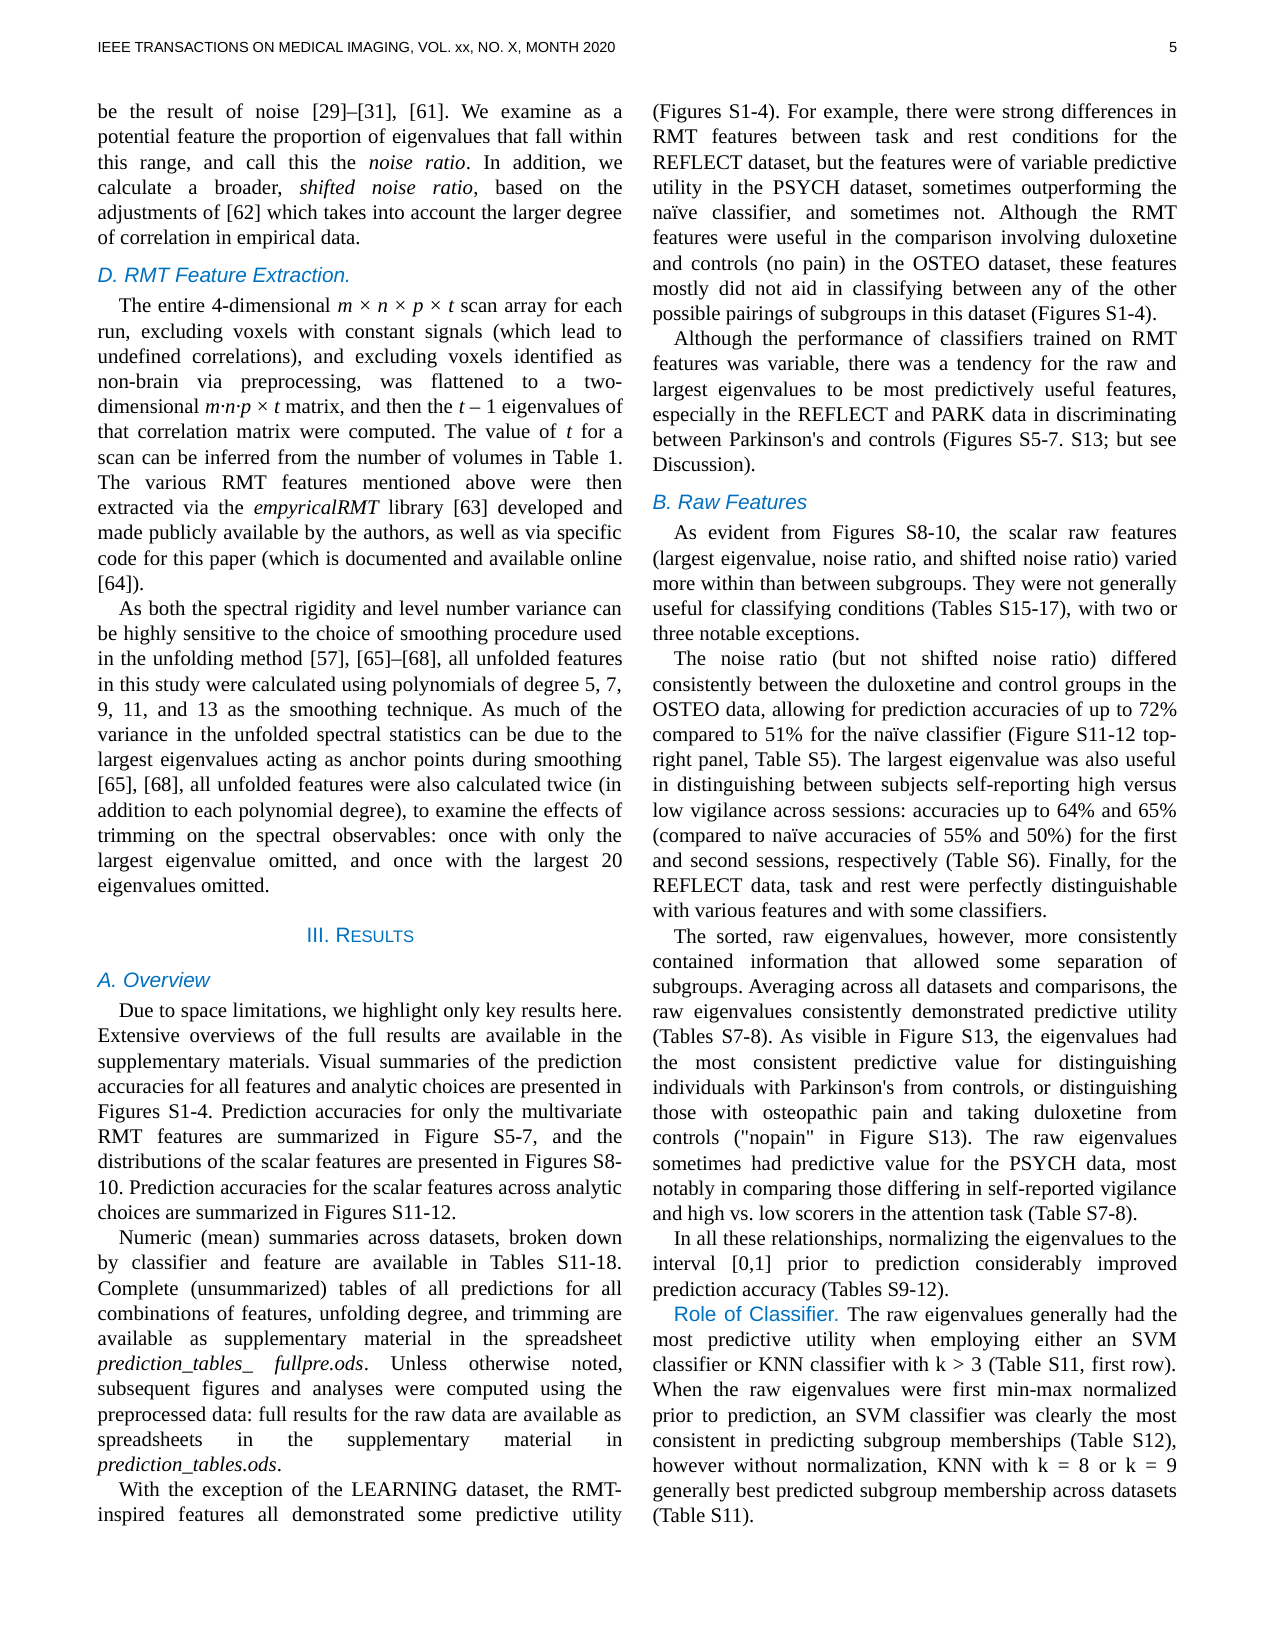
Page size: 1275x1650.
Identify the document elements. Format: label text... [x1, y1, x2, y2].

text The sorted, raw eigenvalues, however, more consistently contained information that allowed some separation of subgroups. Averaging across all datasets and comparisons, the raw eigenvalues consistently demonstrated predictive utility (Tables S7-8). As visible in Figure S13, the eigenvalues had the most consistent predictive value for distinguishing individuals with Parkinson's from controls, or distinguishing those with osteopathic pain and taking duloxetine from controls ("nopain" in Figure S13). The raw eigenvalues sometimes had predictive value for the PSYCH data, most notably in comparing those differing in self-reported vigilance and high vs. low scorers in the attention task (Table S7-8). [652, 923, 1178, 1225]
text (Figures S1-4). For example, there were strong differences in RMT features between task and rest conditions for the REFLECT dataset, but the features were of variable predictive utility in the PSYCH dataset, sometimes outperforming the naïve classifier, and sometimes not. Although the RMT features were useful in the comparison involving duloxetine and controls (no pain) in the OSTEO dataset, these features mostly did not aid in classifying between any of the other possible pairings of subgroups in this dataset (Figures S1-4). [652, 99, 1178, 325]
text Although the performance of classifiers trained on RMT features was variable, there was a tendency for the raw and largest eigenvalues to be most predictively useful features, especially in the REFLECT and PARK data in discriminating between Parkinson's and controls (Figures S5-7. S13; but see Discussion). [652, 326, 1178, 476]
subtitle B. Raw Features [652, 490, 1178, 514]
text The noise ratio (but not shifted noise ratio) differed consistently between the duloxetine and control groups in the OSTEO data, allowing for prediction accuracies of up to 72% compared to 51% for the naïve classifier (Figure S11-12 top-right panel, Table S5). The largest eigenvalue was also useful in distinguishing between subjects self-reporting high versus low vigilance across sessions: accuracies up to 64% and 65% (compared to naïve accuracies of 55% and 50%) for the first and second sessions, respectively (Table S6). Finally, for the REFLECT data, task and rest were perfectly distinguishable with various features and with some classifiers. [652, 646, 1178, 922]
subtitle III. Results [97, 923, 623, 947]
text be the result of noise [29]–[31], [61]. We examine as a potential feature the proportion of eigenvalues that fall within this range, and call this the noise ratio. In addition, we calculate a broader, shifted noise ratio, based on the adjustments of [62] which takes into account the larger degree of correlation in empirical data. [97, 99, 623, 249]
text Due to space limitations, we highlight only key results here. Extensive overviews of the full results are available in the supplementary materials. Visual summaries of the prediction accuracies for all features and analytic choices are presented in Figures S1-4. Prediction accuracies for only the multivariate RMT features are summarized in Figure S5-7, and the distributions of the scalar features are presented in Figures S8-10. Prediction accuracies for the scalar features across analytic choices are summarized in Figures S11-12. [97, 998, 623, 1224]
text As evident from Figures S8-10, the scalar raw features (largest eigenvalue, noise ratio, and shifted noise ratio) varied more within than between subgroups. They were not generally useful for classifying conditions (Tables S15-17), with two or three notable exceptions. [652, 520, 1178, 645]
text The entire 4-dimensional m × n × p × t scan array for each run, excluding voxels with constant signals (which lead to undefined correlations), and excluding voxels identified as non-brain via preprocessing, was flattened to a two-dimensional m·n·p × t matrix, and then the t – 1 eigenvalues of that correlation matrix were computed. The value of t for a scan can be inferred from the number of volumes in Table 1. The various RMT features mentioned above were then extracted via the empyricalRMT library [63] developed and made publicly available by the authors, as well as via specific code for this paper (which is documented and available online [64]). [97, 293, 623, 595]
text Numeric (mean) summaries across datasets, broken down by classifier and feature are available in Tables S11-18. Complete (unsummarized) tables of all predictions for all combinations of features, unfolding degree, and trimming are available as supplementary material in the spreadsheet prediction_tables_ fullpre.ods. Unless otherwise noted, subsequent figures and analyses were computed using the preprocessed data: full results for the raw data are available as spreadsheets in the supplementary material in prediction_tables.ods. [97, 1225, 623, 1476]
text Role of Classifier. The raw eigenvalues generally had the most predictive utility when employing either an SVM classifier or KNN classifier with k > 3 (Table S11, first row). When the raw eigenvalues were first min-max normalized prior to prediction, an SVM classifier was clearly the most consistent in predicting subgroup memberships (Table S12), however without normalization, KNN with k = 8 or k = 9 generally best predicted subgroup membership across datasets (Table S11). [652, 1302, 1178, 1527]
subtitle D. RMT Feature Extraction. [97, 263, 623, 287]
text In all these relationships, normalizing the eigenvalues to the interval [0,1] prior to prediction considerably improved prediction accuracy (Tables S9-12). [652, 1226, 1178, 1301]
text As both the spectral rigidity and level number variance can be highly sensitive to the choice of smoothing procedure used in the unfolding method [57], [65]–[68], all unfolded features in this study were calculated using polynomials of degree 5, 7, 9, 11, and 13 as the smoothing technique. As much of the variance in the unfolded spectral statistics can be due to the largest eigenvalues acting as anchor points during smoothing [65], [68], all unfolded features were also calculated twice (in addition to each polynomial degree), to examine the effects of trimming on the spectral observables: once with only the largest eigenvalue omitted, and once with the largest 20 eigenvalues omitted. [97, 596, 623, 897]
text With the exception of the LEARNING dataset, the RMT-inspired features all demonstrated some predictive utility [97, 1477, 623, 1526]
subtitle A. Overview [97, 968, 623, 992]
